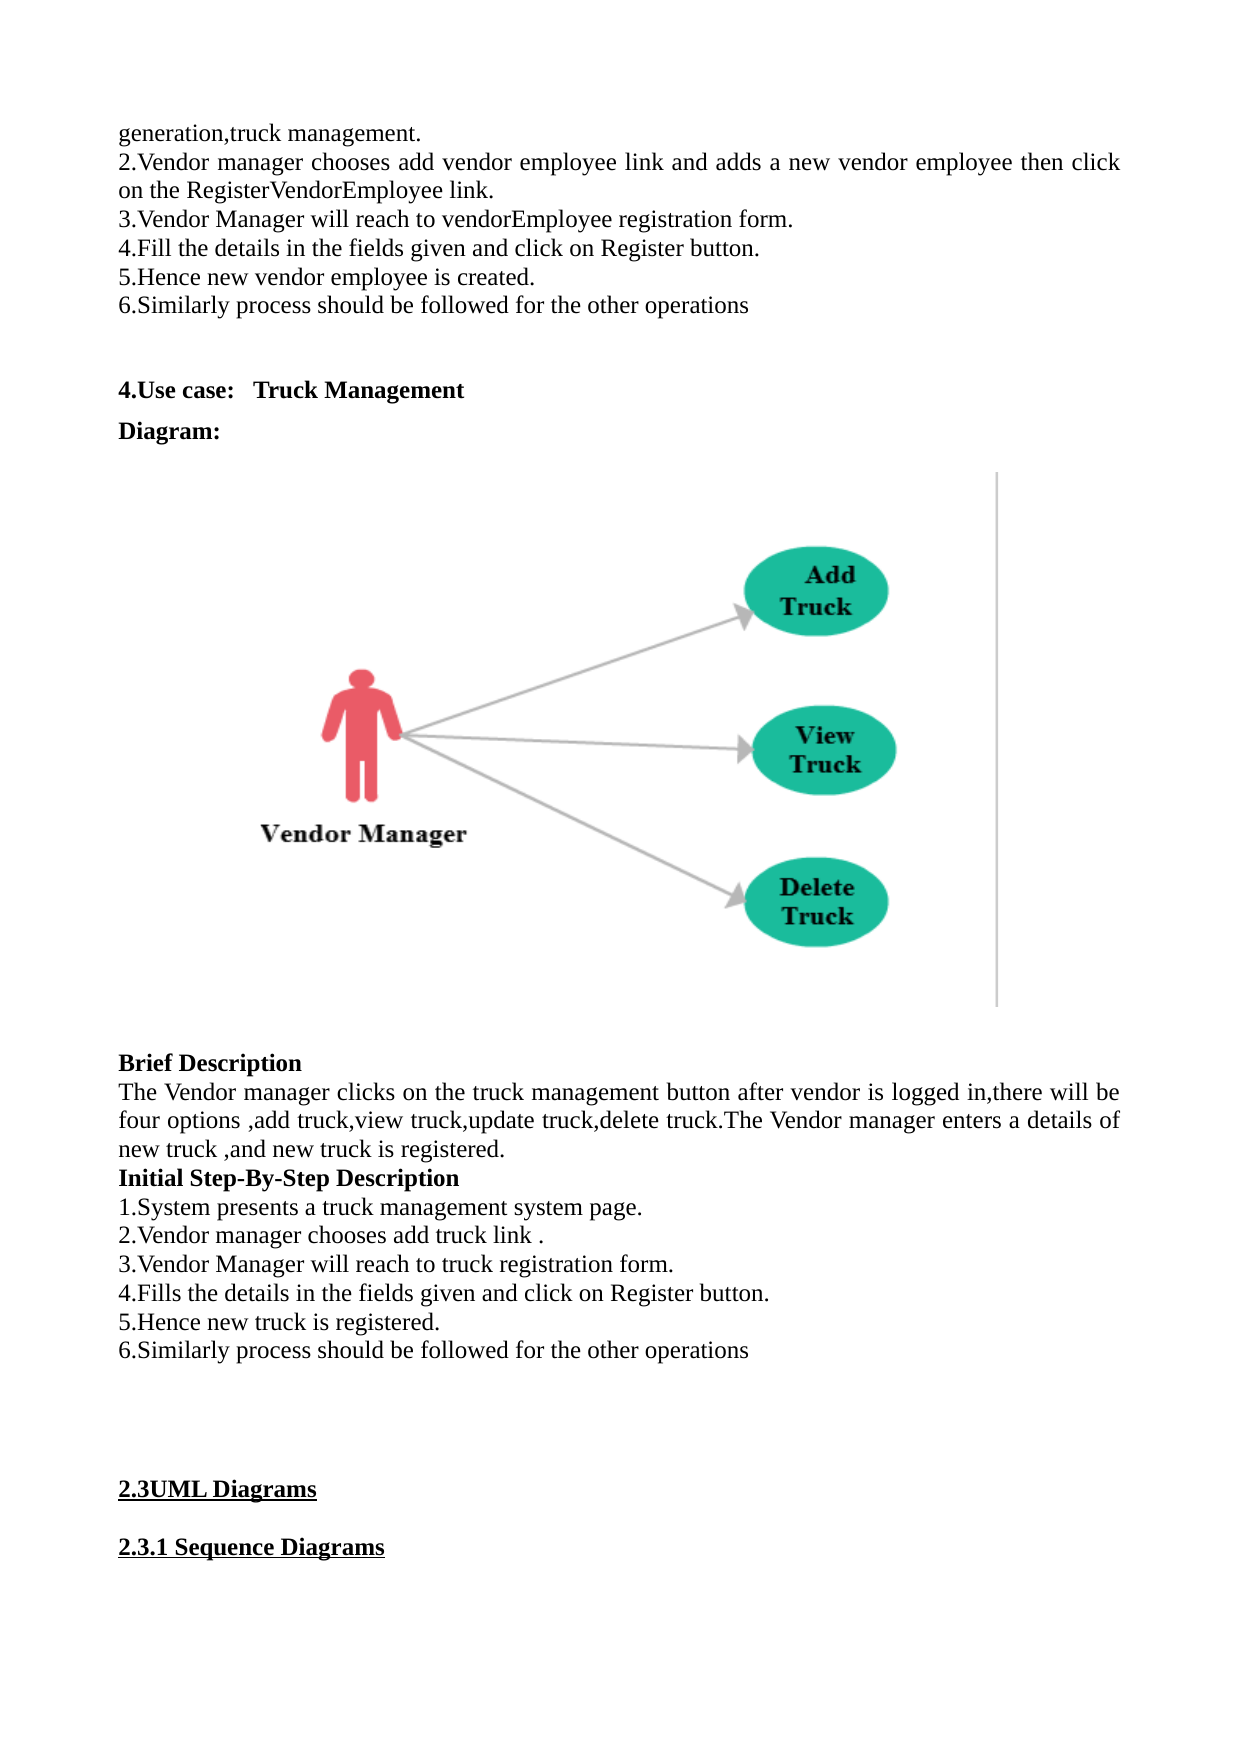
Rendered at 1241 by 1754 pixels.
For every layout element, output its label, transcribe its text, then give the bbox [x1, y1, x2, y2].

text 2.3UML Diagrams [118, 1474, 1122, 1503]
text 5.Hence new truck is registered. [118, 1307, 1122, 1336]
text 4.Fill the details in the fields given and click on Register button. [118, 233, 1122, 262]
text 6.Similarly process should be followed for the other operations [118, 291, 1122, 319]
text 5.Hence new vendor employee is created. [118, 262, 1122, 291]
text Brief Description [118, 1048, 1122, 1077]
text 4.Fills the details in the fields given and click on Register button. [118, 1278, 1122, 1307]
text The Vendor manager clicks on the truck management button after vendor is logged in,there will be four options ,add truck,view truck,update truck,delete truck.The Vendor manager enters a details of new truck ,and new truck is registered. [118, 1077, 1122, 1163]
picture [260, 472, 999, 1007]
text Diagram: [118, 416, 1122, 445]
text generation,truck management. [118, 118, 1122, 147]
text 2.Vendor manager chooses add vendor employee link and adds a new vendor employee then click on the RegisterVendorEmployee link. [118, 147, 1122, 204]
text 2.Vendor manager chooses add truck link . [118, 1221, 1122, 1249]
text Initial Step-By-Step Description [118, 1163, 1122, 1192]
text 2.3.1 Sequence Diagrams [118, 1532, 1122, 1561]
text 4.Use case: Truck Management [118, 375, 1122, 404]
text 1.System presents a truck management system page. [118, 1192, 1122, 1221]
text 6.Similarly process should be followed for the other operations [118, 1336, 1122, 1364]
text 3.Vendor Manager will reach to truck registration form. [118, 1249, 1122, 1278]
text 3.Vendor Manager will reach to vendorEmployee registration form. [118, 204, 1122, 233]
